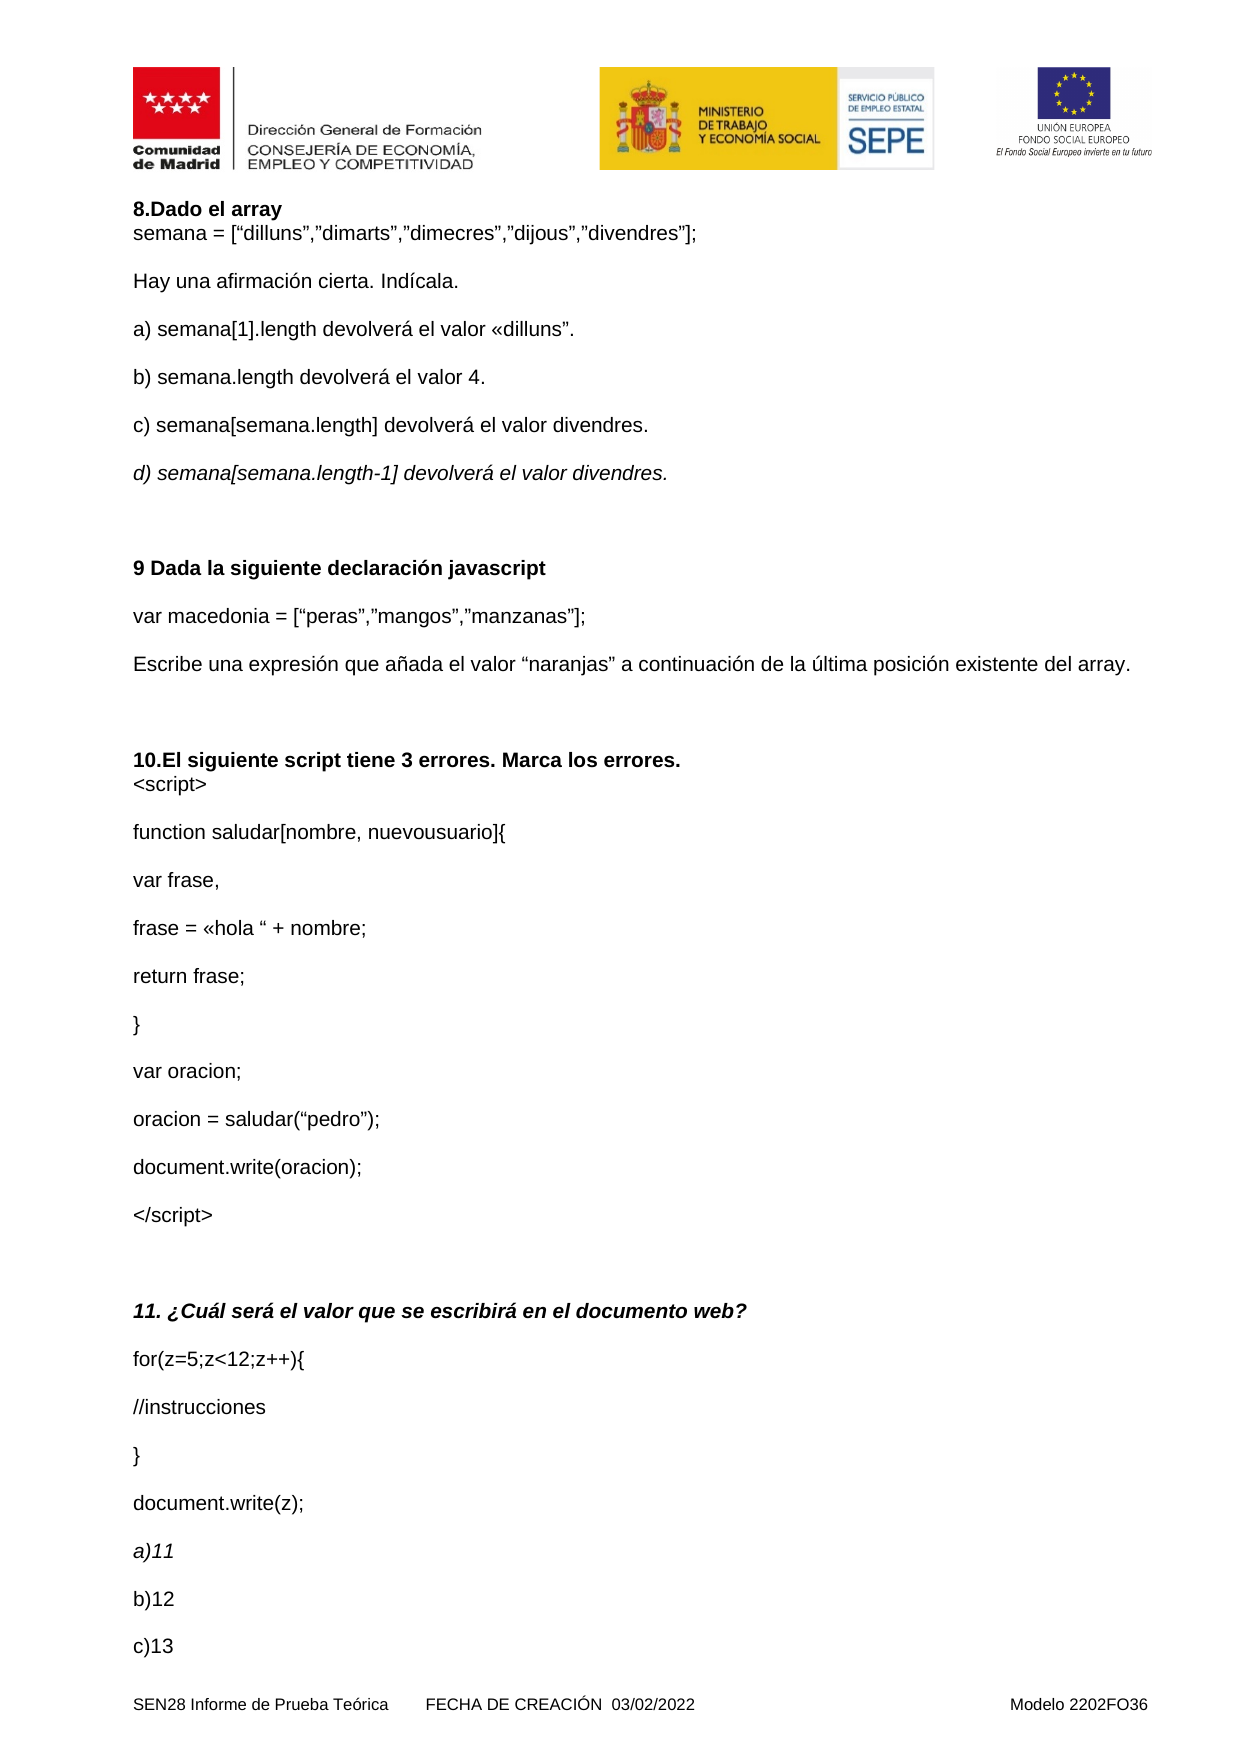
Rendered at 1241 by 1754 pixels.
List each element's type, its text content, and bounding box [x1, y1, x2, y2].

text <script> [133, 772, 1152, 796]
text b) semana.length devolverá el valor 4. [133, 364, 1152, 388]
text oracion = saludar(“pedro”); [133, 1107, 1152, 1131]
text </script> [133, 1203, 1152, 1227]
text 9 Dada la siguiente declaración javascript [133, 556, 1152, 580]
text d) semana[semana.length-1] devolverá el valor divendres. [133, 460, 1152, 484]
text var oracion; [133, 1059, 1152, 1083]
text a)11 [133, 1538, 1152, 1562]
text c)13 [133, 1634, 1152, 1658]
text var frase, [133, 868, 1152, 892]
text a) semana[1].length devolverá el valor «dilluns”. [133, 317, 1152, 341]
text 10.El siguiente script tiene 3 errores. Marca los errores. [133, 748, 1152, 772]
text 11. ¿Cuál será el valor que se escribirá en el documento web? [133, 1299, 1152, 1323]
text return frase; [133, 963, 1152, 987]
text document.write(oracion); [133, 1155, 1152, 1179]
text b)12 [133, 1586, 1152, 1610]
text var macedonia = [“peras”,”mangos”,”manzanas”]; [133, 604, 1152, 628]
text Escribe una expresión que añada el valor “naranjas” a continuación de la última posición existente del array. [133, 652, 1152, 676]
text 8.Dado el array [133, 197, 1152, 221]
text } [133, 1443, 1152, 1467]
text } [133, 1011, 1152, 1035]
text function saludar[nombre, nuevousuario]{ [133, 820, 1152, 844]
text //instrucciones [133, 1395, 1152, 1419]
text for(z=5;z<12;z++){ [133, 1347, 1152, 1371]
text Hay una afirmación cierta. Indícala. [133, 269, 1152, 293]
text semana = [“dilluns”,”dimarts”,”dimecres”,”dijous”,”divendres”]; [133, 221, 1152, 245]
text document.write(z); [133, 1491, 1152, 1514]
text frase = «hola “ + nombre; [133, 916, 1152, 939]
text c) semana[semana.length] devolverá el valor divendres. [133, 412, 1152, 436]
